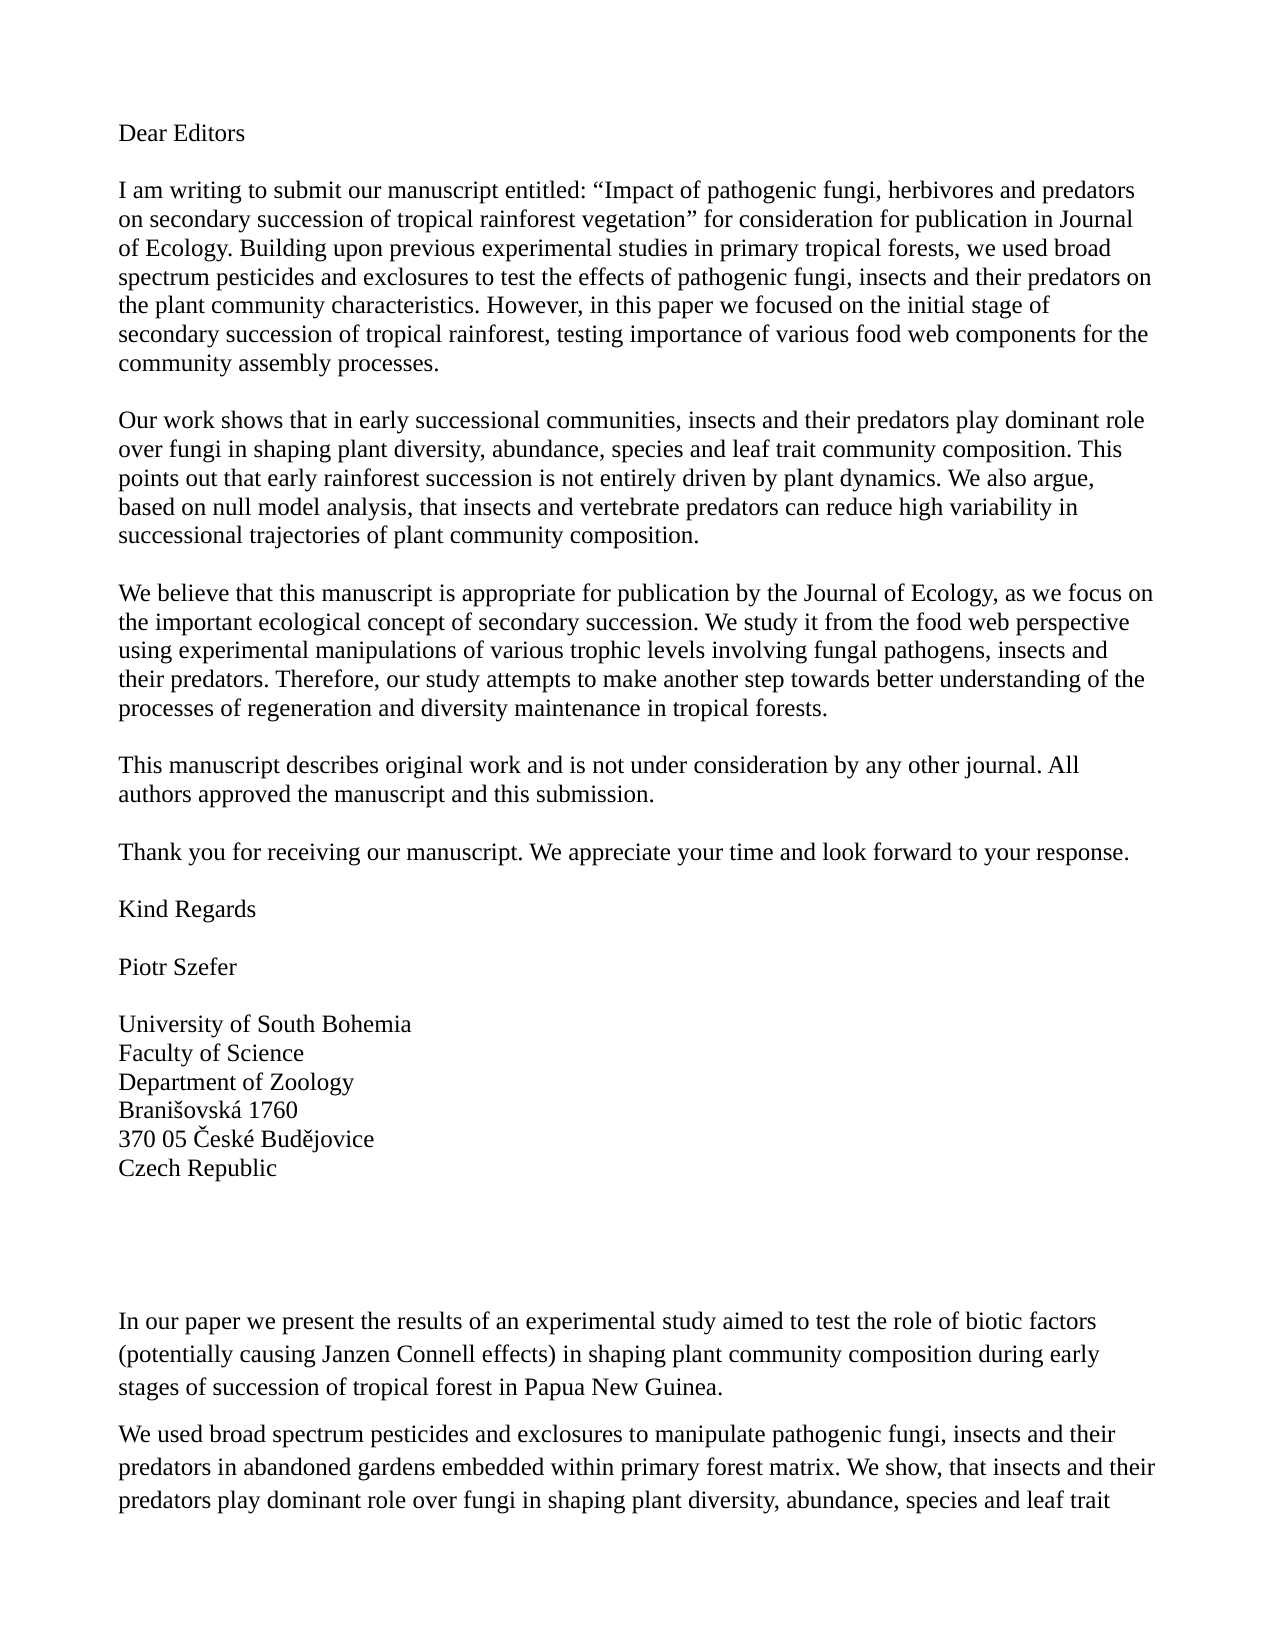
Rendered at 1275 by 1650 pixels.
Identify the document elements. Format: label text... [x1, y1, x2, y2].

text Branišovská 1760 [118, 1096, 1157, 1124]
text We used broad spectrum pesticides and exclosures to manipulate pathogenic fungi, insects and their predators in abandoned gardens embedded within primary forest matrix. We show, that insects and their predators play dominant role over fungi in shaping plant diversity, abundance, species and leaf trait [118, 1419, 1157, 1514]
text Faculty of Science [118, 1038, 1157, 1067]
text Thank you for receiving our manuscript. We appreciate your time and look forward to your response. [118, 837, 1157, 866]
text Czech Republic [118, 1153, 1157, 1182]
text Our work shows that in early successional communities, insects and their predators play dominant role over fungi in shaping plant diversity, abundance, species and leaf trait community composition. This points out that early rainforest succession is not entirely driven by plant dynamics. We also argue, based on null model analysis, that insects and vertebrate predators can reduce high variability in successional trajectories of plant community composition. [118, 406, 1157, 549]
text In our paper we present the results of an experimental study aimed to test the role of biotic factors (potentially causing Janzen Connell effects) in shaping plant community composition during early stages of succession of tropical forest in Papua New Guinea. [118, 1306, 1157, 1401]
text Dear Editors [118, 118, 1157, 147]
text I am writing to submit our manuscript entitled: “Impact of pathogenic fungi, herbivores and predators on secondary succession of tropical rainforest vegetation” for consideration for publication in Journal of Ecology. Building upon previous experimental studies in primary tropical forests, we used broad spectrum pesticides and exclosures to test the effects of pathogenic fungi, insects and their predators on the plant community characteristics. However, in this paper we focused on the initial stage of secondary succession of tropical rainforest, testing importance of various food web components for the community assembly processes. [118, 176, 1157, 377]
text We believe that this manuscript is appropriate for publication by the Journal of Ecology, as we focus on the important ecological concept of secondary succession. We study it from the food web perspective using experimental manipulations of various trophic levels involving fungal pathogens, insects and their predators. Therefore, our study attempts to make another step towards better understanding of the processes of regeneration and diversity maintenance in tropical forests. [118, 578, 1157, 722]
text Piotr Szefer [118, 952, 1157, 981]
text 370 05 České Budějovice [118, 1124, 1157, 1153]
text Kind Regards [118, 894, 1157, 923]
text This manuscript describes original work and is not under consideration by any other journal. All authors approved the manuscript and this submission. [118, 751, 1157, 808]
text University of South Bohemia [118, 1009, 1157, 1038]
text Department of Zoology [118, 1067, 1157, 1096]
